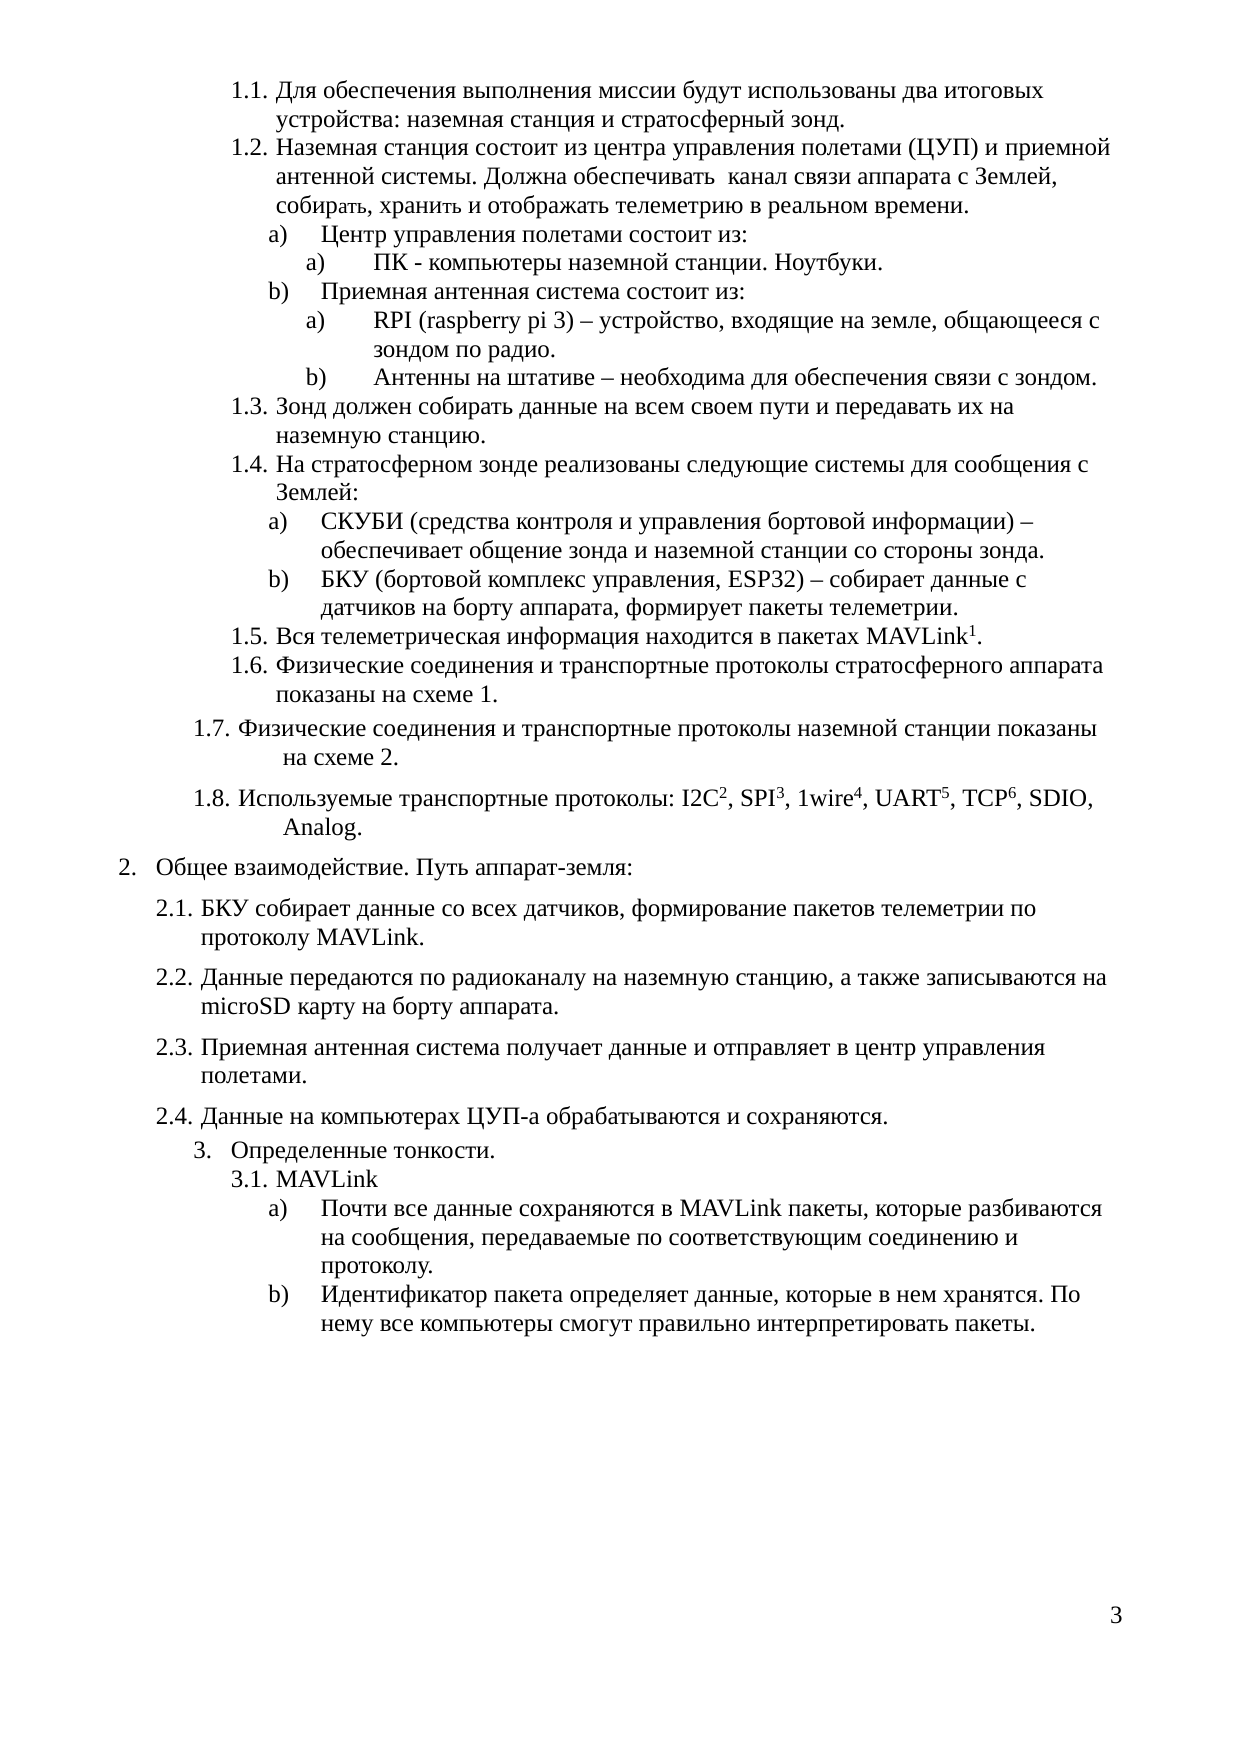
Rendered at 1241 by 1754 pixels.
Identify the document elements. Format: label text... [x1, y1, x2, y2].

list На стратосферном зонде реализованы следующие системы для сообщения с Землей: [231, 449, 1122, 506]
list Наземная станция состоит из центра управления полетами (ЦУП) и приемной антенной системы. Должна обеспечивать канал связи аппарата с Землей, собирать, хранить и отображать телеметрию в реальном времени. [231, 132, 1122, 219]
list Для обеспечения выполнения миссии будут использованы два итоговых устройства: наземная станция и стратосферный зонд. [231, 75, 1122, 132]
list Используемые транспортные протоколы: I2C, SPI, 1wire, UART, TCP, SDIO, Analog. [193, 783, 1122, 840]
list Физические соединения и транспортные протоколы стратосферного аппарата показаны на схеме 1. [231, 650, 1122, 707]
list Общее взаимодействие. Путь аппарат-земля: [118, 852, 1122, 881]
list Приемная антенная система получает данные и отправляет в центр управления полетами. [156, 1032, 1122, 1089]
list Приемная антенная система состоит из: [268, 276, 1122, 305]
list БКУ (бортовой комплекс управления, ESP32) – собирает данные с датчиков на борту аппарата, формирует пакеты телеметрии. [268, 564, 1122, 621]
list Определенные тонкости. [193, 1136, 1122, 1164]
list Данные на компьютерах ЦУП-а обрабатываются и сохраняются. [156, 1101, 1122, 1130]
list ПК - компьютеры наземной станции. Ноутбуки. [306, 247, 1122, 276]
list Почти все данные сохраняются в MAVLink пакеты, которые разбиваются на сообщения, передаваемые по соответствующим соединению и протоколу. [268, 1193, 1122, 1279]
list Антенны на штативе – необходима для обеспечения связи с зондом. [306, 362, 1122, 391]
list Вся телеметрическая информация находится в пакетах MAVLink. [231, 621, 1122, 650]
list БКУ собирает данные со всех датчиков, формирование пакетов телеметрии по протоколу MAVLink. [156, 893, 1122, 950]
list Зонд должен собирать данные на всем своем пути и передавать их на наземную станцию. [231, 391, 1122, 449]
list Физические соединения и транспортные протоколы наземной станции показаны на схеме 2. [193, 713, 1122, 771]
list Данные передаются по радиоканалу на наземную станцию, а также записываются на microSD карту на борту аппарата. [156, 962, 1122, 1020]
list Идентификатор пакета определяет данные, которые в нем хранятся. По нему все компьютеры смогут правильно интерпретировать пакеты. [268, 1279, 1122, 1337]
list СКУБИ (средства контроля и управления бортовой информации) – обеспечивает общение зонда и наземной станции со стороны зонда. [268, 506, 1122, 564]
list MAVLink [231, 1164, 1122, 1193]
list RPI (raspberry pi 3) – устройство, входящие на земле, общающееся с зондом по радио. [306, 305, 1122, 362]
list Центр управления полетами состоит из: [268, 219, 1122, 247]
